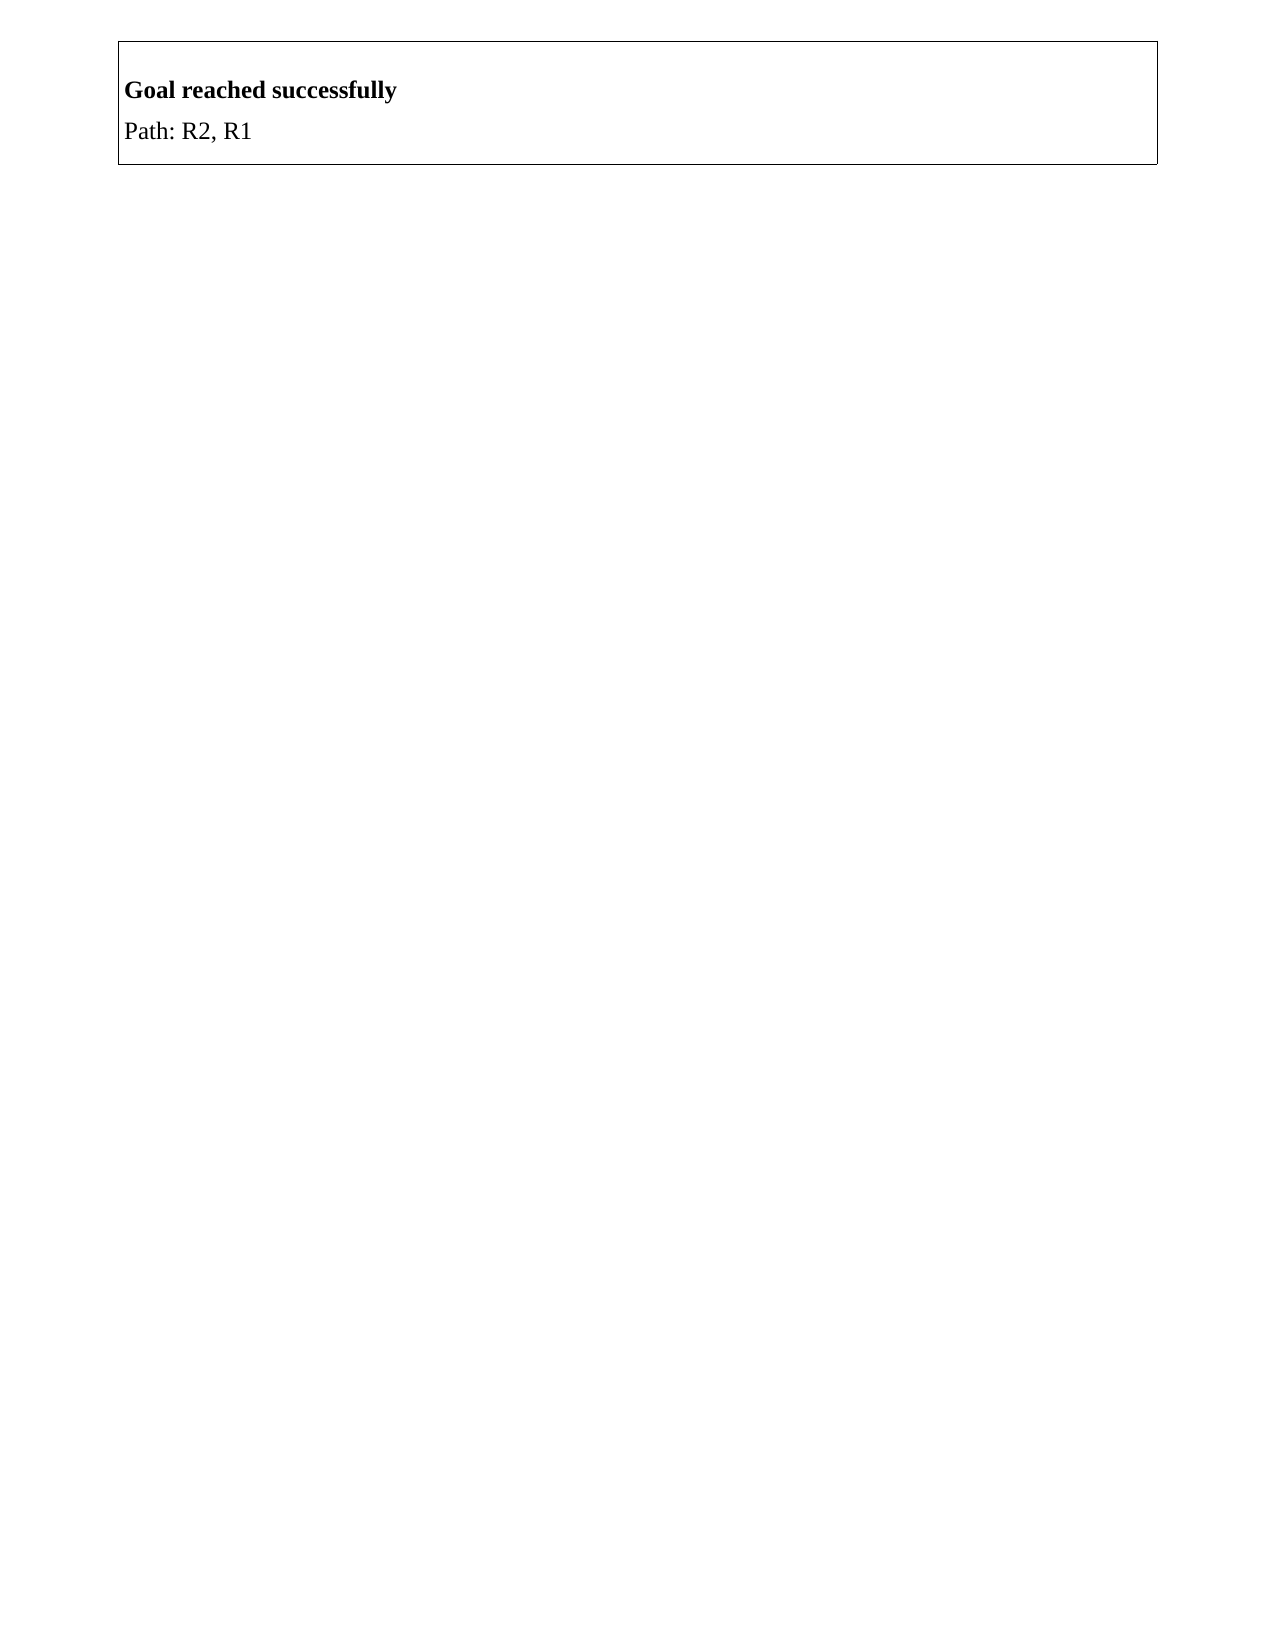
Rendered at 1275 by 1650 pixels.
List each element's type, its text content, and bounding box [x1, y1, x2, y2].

table_cell Goal reached successfully Path: R2, R1 [119, 42, 1157, 163]
